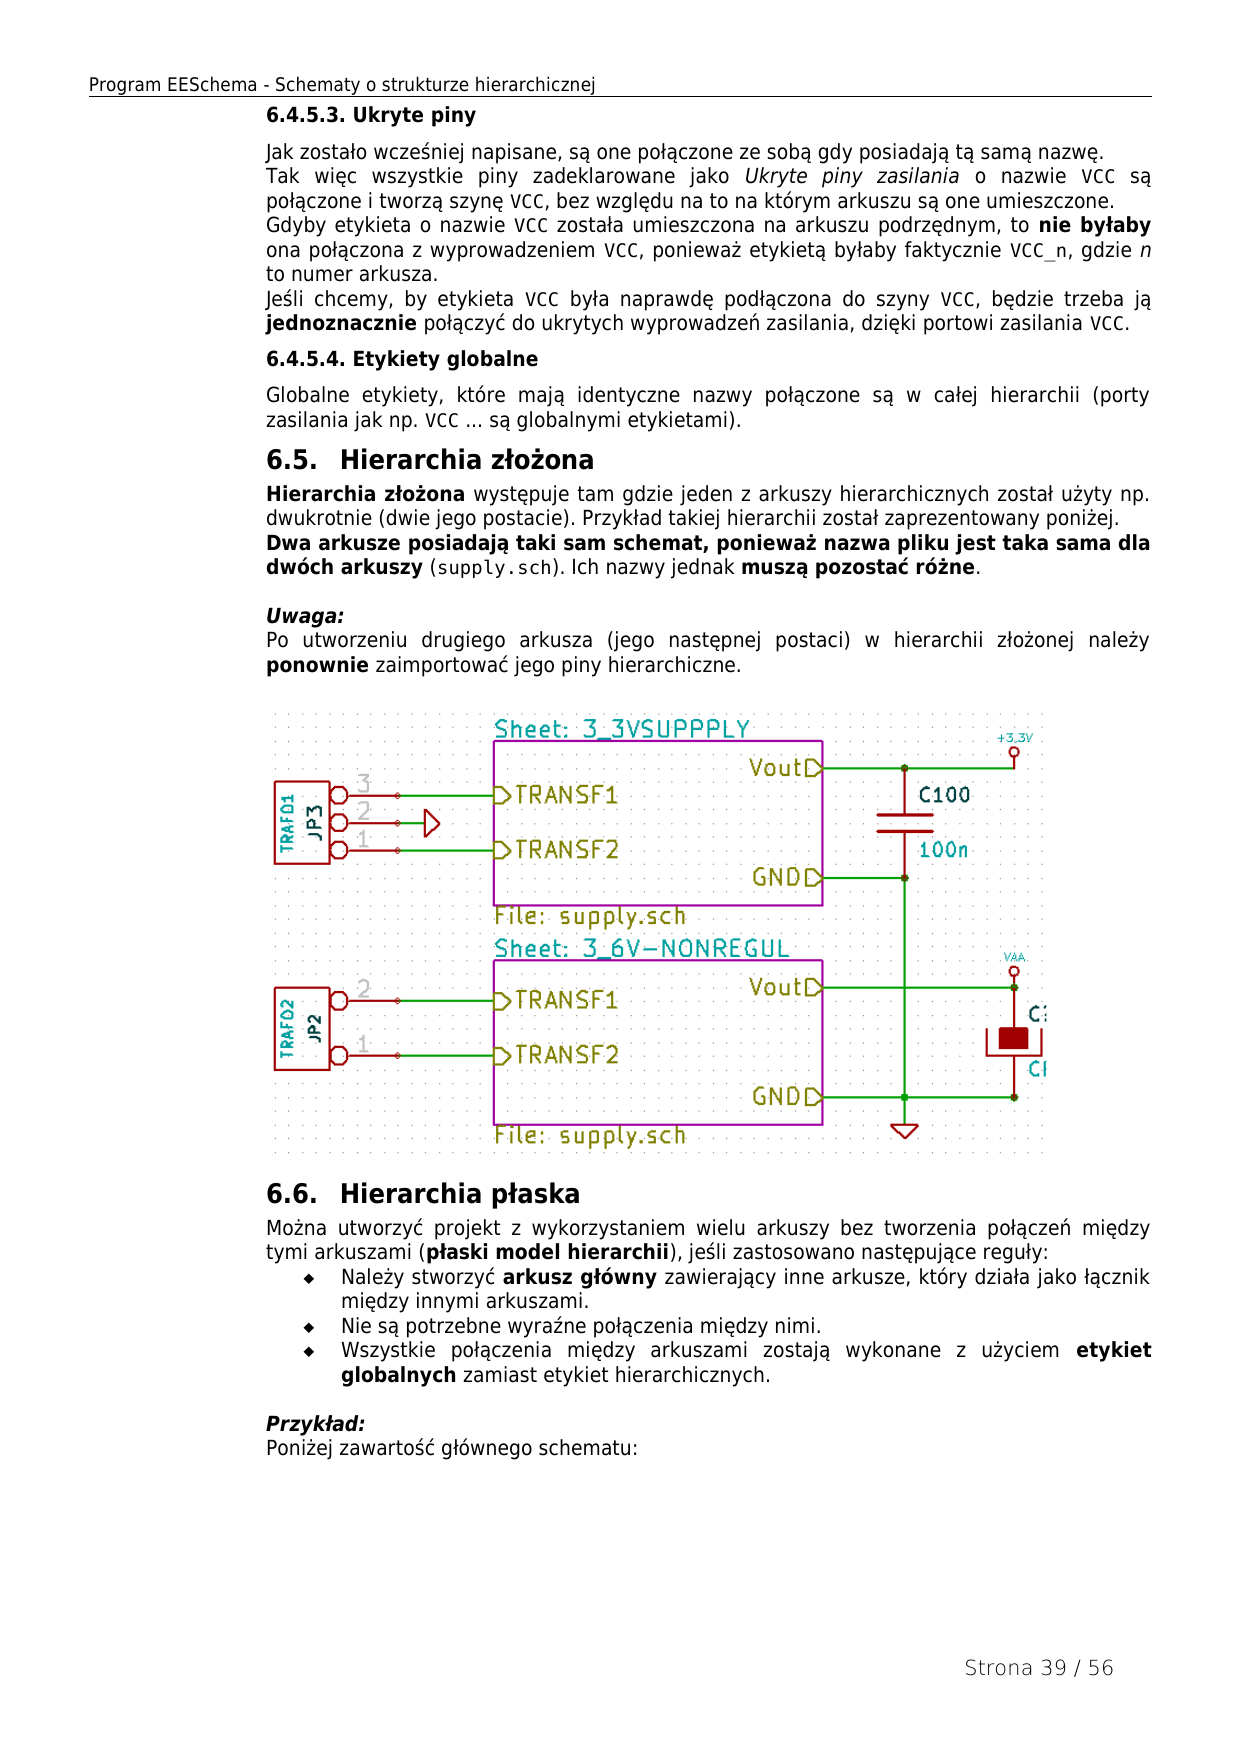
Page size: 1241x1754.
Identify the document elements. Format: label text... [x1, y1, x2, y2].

text Dwa arkusze posiadają taki sam schemat, ponieważ nazwa pliku jest taka sama dla dwóch arkuszy (supply.sch). Ich nazwy jednak muszą pozostać różne. [266, 531, 1152, 579]
text Jeśli chcemy, by etykieta VCC była naprawdę podłączona do szyny VCC, będzie trzeba ją jednoznacznie połączyć do ukrytych wyprowadzeń zasilania, dzięki portowi zasilania VCC. [266, 286, 1152, 335]
subtitle Etykiety globalne [266, 347, 1152, 372]
text Tak więc wszystkie piny zadeklarowane jako Ukryte piny zasilania o nazwie VCC są połączone i tworzą szynę VCC, bez względu na to na którym arkuszu są one umieszczone. [266, 164, 1152, 213]
picture [265, 707, 1047, 1161]
subtitle Ukryte piny [266, 103, 1152, 128]
list Należy stworzyć arkusz główny zawierający inne arkusze, który działa jako łącznik między innymi arkuszami. [303, 1265, 1152, 1314]
text Globalne etykiety, które mają identyczne nazwy połączone są w całej hierarchii (porty zasilania jak np. VCC ... są globalnymi etykietami). [266, 383, 1152, 432]
subtitle Hierarchia płaska [266, 1178, 1152, 1210]
text Jak zostało wcześniej napisane, są one połączone ze sobą gdy posiadają tą samą nazwę. [266, 139, 1152, 164]
subtitle Hierarchia złożona [266, 444, 1152, 476]
list Nie są potrzebne wyraźne połączenia między nimi. [303, 1314, 1152, 1338]
text Hierarchia złożona występuje tam gdzie jeden z arkuszy hierarchicznych został użyty np. dwukrotnie (dwie jego postacie). Przykład takiej hierarchii został zaprezentowany poniżej. [266, 482, 1152, 531]
text Przykład: [266, 1412, 1152, 1436]
text Gdyby etykieta o nazwie VCC została umieszczona na arkuszu podrzędnym, to nie byłaby ona połączona z wyprowadzeniem VCC, ponieważ etykietą byłaby faktycznie VCC_n, gdzie n to numer arkusza. [266, 213, 1152, 286]
text Uwaga: [266, 604, 1152, 628]
text Poniżej zawartość głównego schematu: [266, 1436, 1152, 1461]
text Po utworzeniu drugiego arkusza (jego następnej postaci) w hierarchii złożonej należy ponownie zaimportować jego piny hierarchiczne. [266, 628, 1152, 677]
list Wszystkie połączenia między arkuszami zostają wykonane z użyciem etykiet globalnych zamiast etykiet hierarchicznych. [303, 1338, 1152, 1387]
text Można utworzyć projekt z wykorzystaniem wielu arkuszy bez tworzenia połączeń między tymi arkuszami (płaski model hierarchii), jeśli zastosowano następujące reguły: [266, 1216, 1152, 1265]
